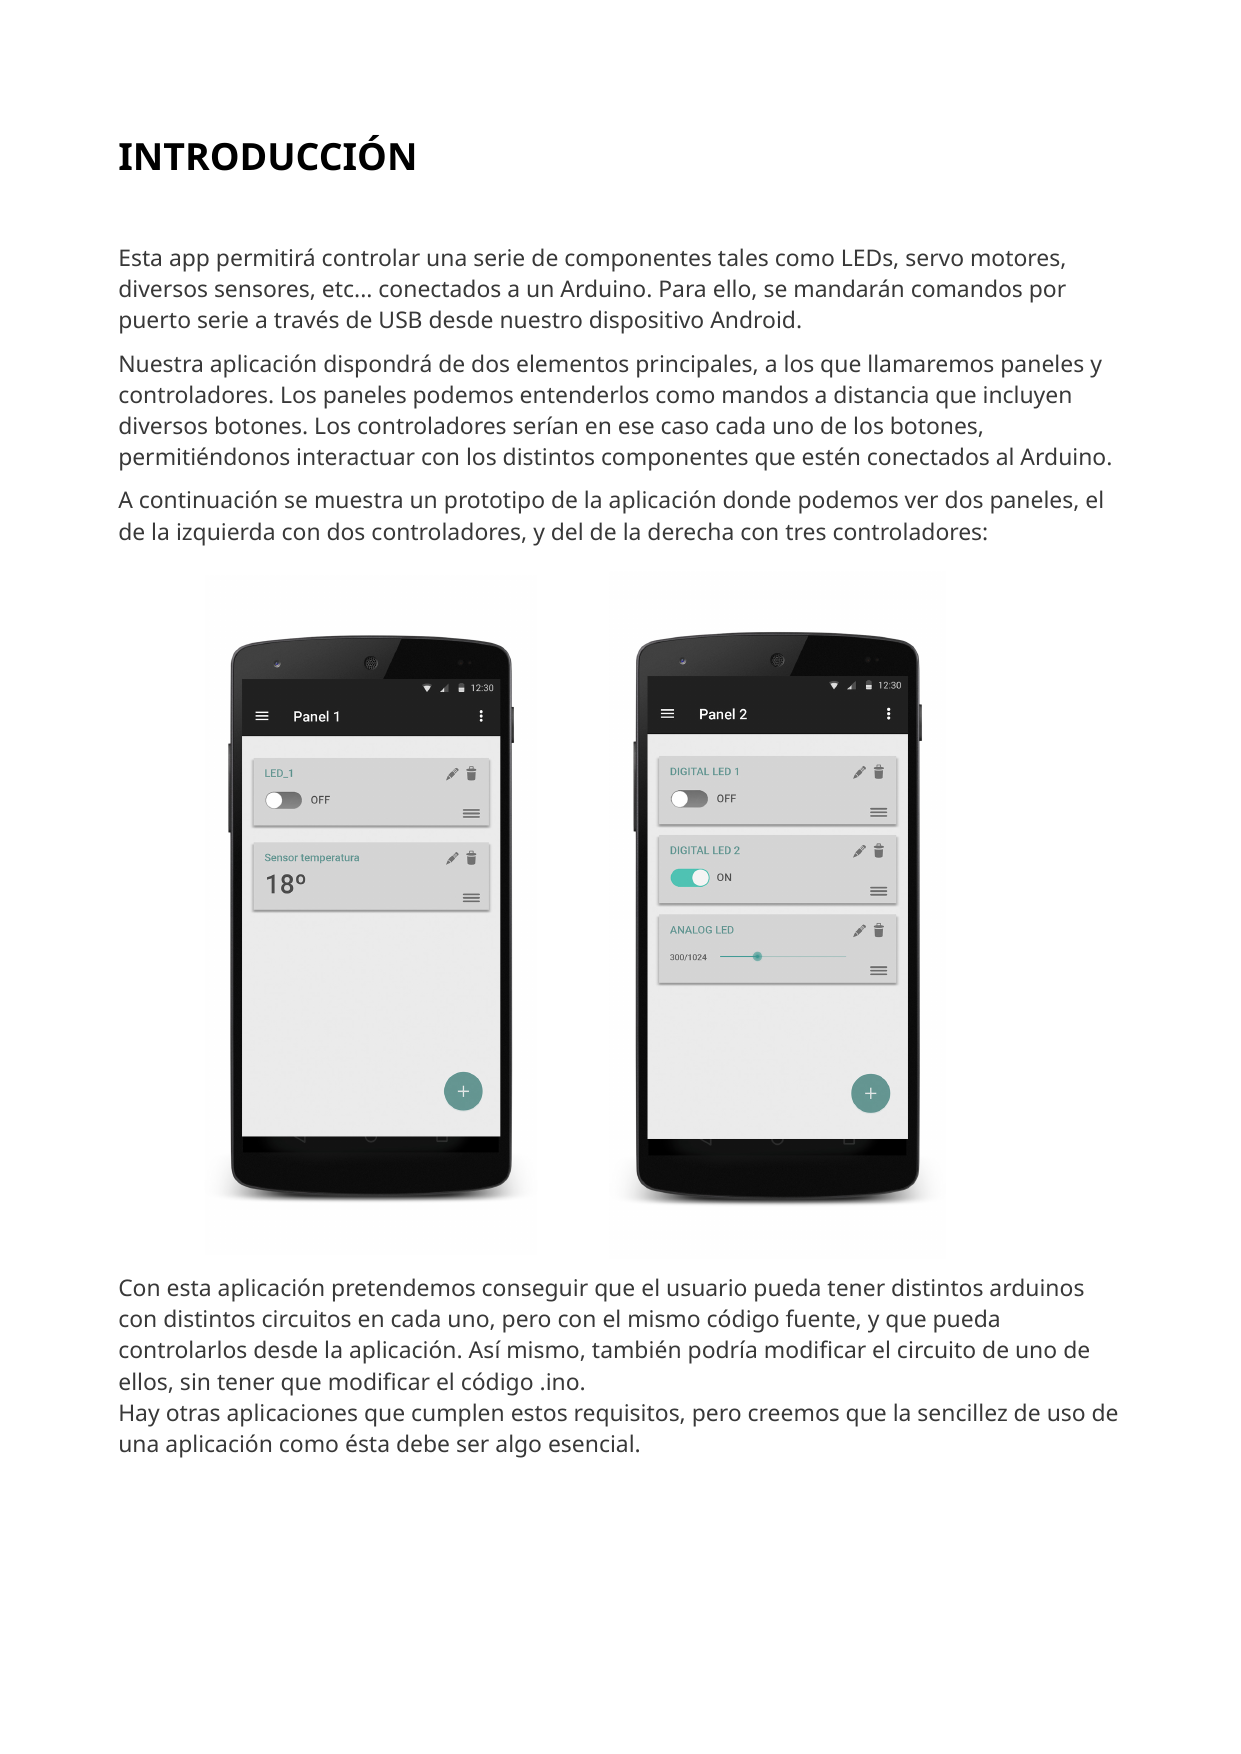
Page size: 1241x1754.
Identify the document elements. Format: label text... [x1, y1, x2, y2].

text Nuestra aplicación dispondrá de dos elementos principales, a los que llamaremos paneles y controladores. Los paneles podemos entenderlos como mandos a distancia que incluyen diversos botones. Los controladores serían en ese caso cada uno de los botones, permitiéndonos interactuar con los distintos componentes que estén conectados al Arduino. [118, 348, 1122, 473]
text Hay otras aplicaciones que cumplen estos requisitos, pero creemos que la sencillez de uso de una aplicación como ésta debe ser algo esencial. [118, 1397, 1122, 1459]
text Esta app permitirá controlar una serie de componentes tales como LEDs, servo motores, diversos sensores, etc... conectados a un Arduino. Para ello, se mandarán comandos por puerto serie a través de USB desde nuestro dispositivo Android. [118, 242, 1122, 336]
text A continuación se muestra un prototipo de la aplicación donde podemos ver dos paneles, el de la izquierda con dos controladores, y del de la derecha con tres controladores: [118, 484, 1122, 547]
picture [204, 575, 538, 1255]
text Con esta aplicación pretendemos conseguir que el usuario pueda tener distintos arduinos con distintos circuitos en cada uno, pero con el mismo código fuente, y que pueda controlarlos desde la aplicación. Así mismo, también podría modificar el circuito de uno de ellos, sin tener que modificar el código .ino. [118, 1272, 1122, 1397]
picture [609, 571, 946, 1259]
subtitle INTRODUCCIÓN [118, 130, 1122, 181]
